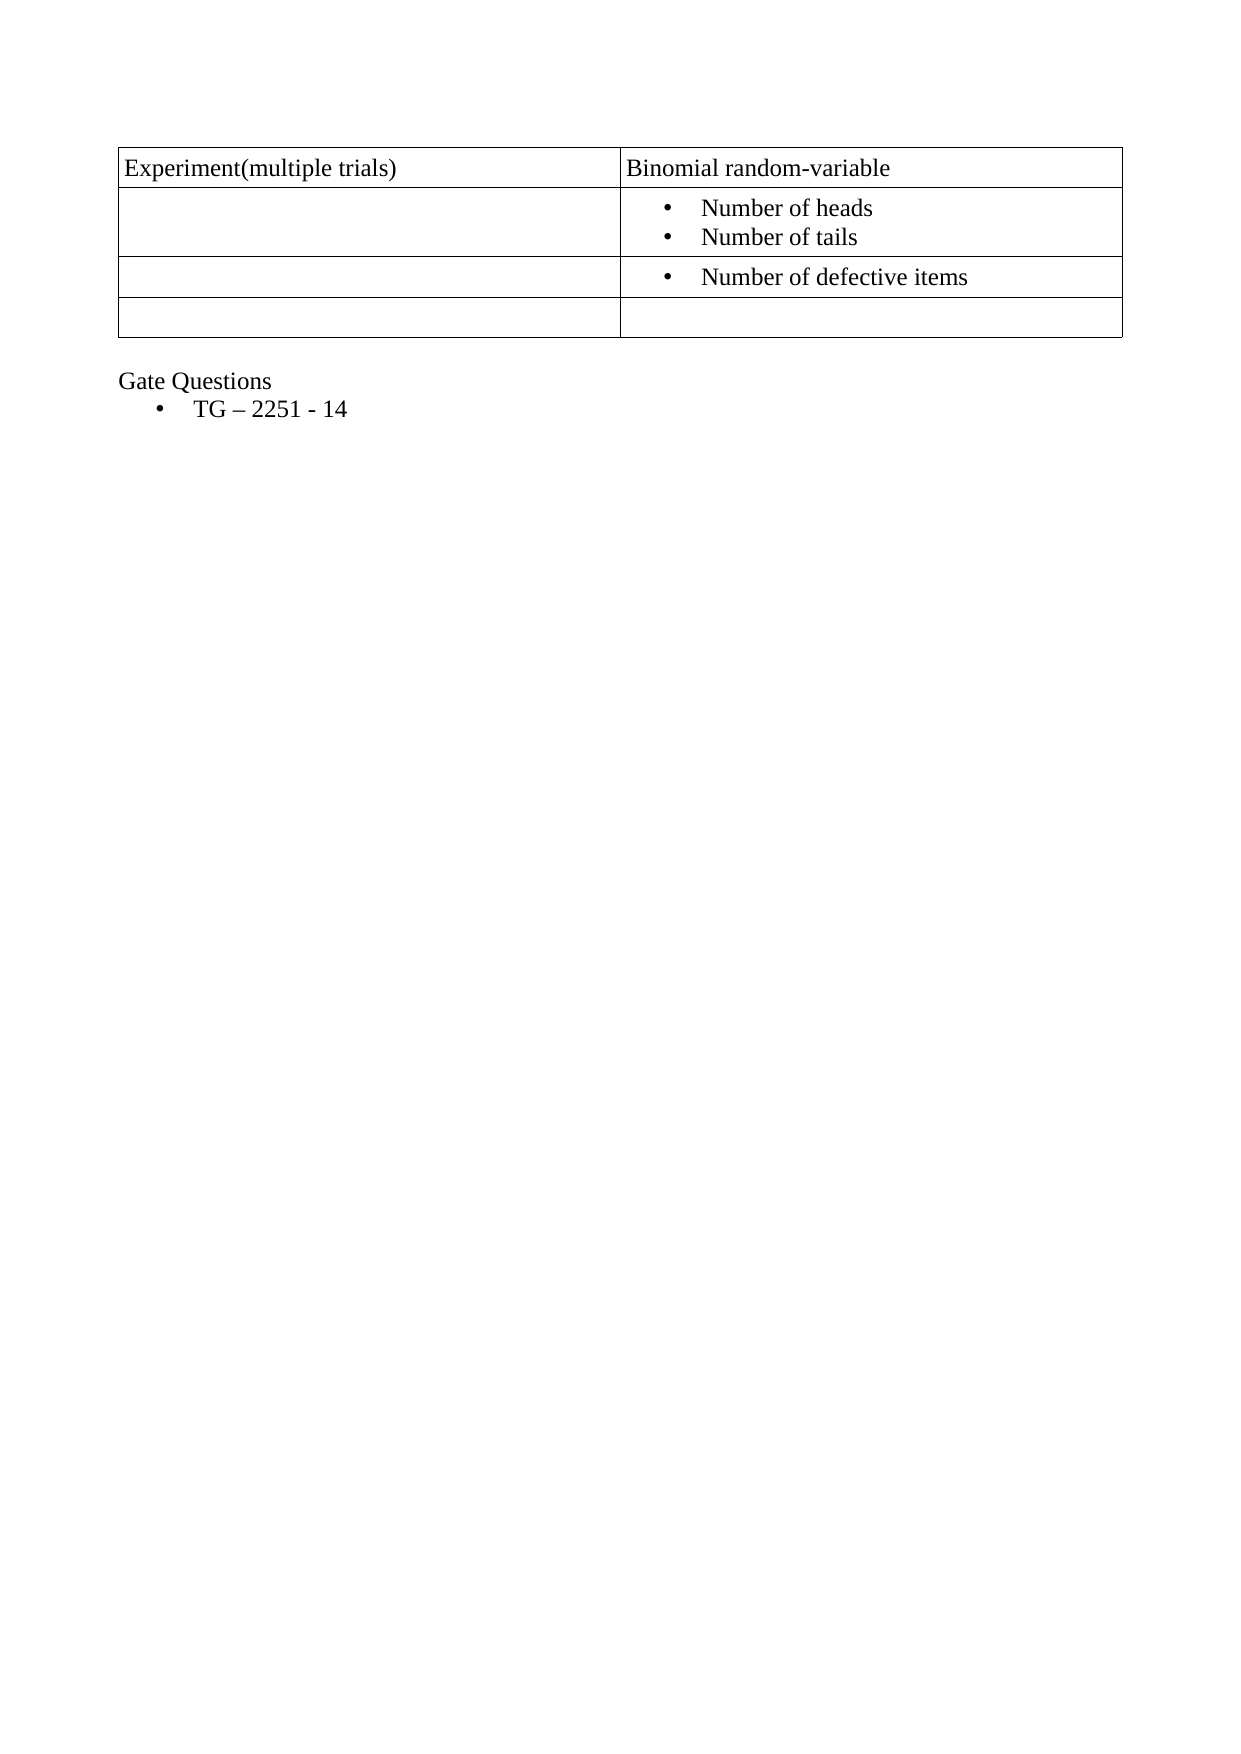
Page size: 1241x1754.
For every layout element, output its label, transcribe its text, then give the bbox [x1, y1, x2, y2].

table_header Experiment(multiple trials) [119, 148, 620, 187]
text Gate Questions [118, 366, 1122, 394]
table_cell [119, 298, 620, 337]
table_cell Number of heads Number of tails [621, 188, 1122, 256]
list TG – 2251 - 14 [156, 394, 1122, 423]
table_cell [119, 188, 620, 256]
table_cell [621, 298, 1122, 337]
table_cell [119, 257, 620, 297]
table_cell Number of defective items [621, 257, 1122, 297]
table_header Binomial random-variable [621, 148, 1122, 187]
